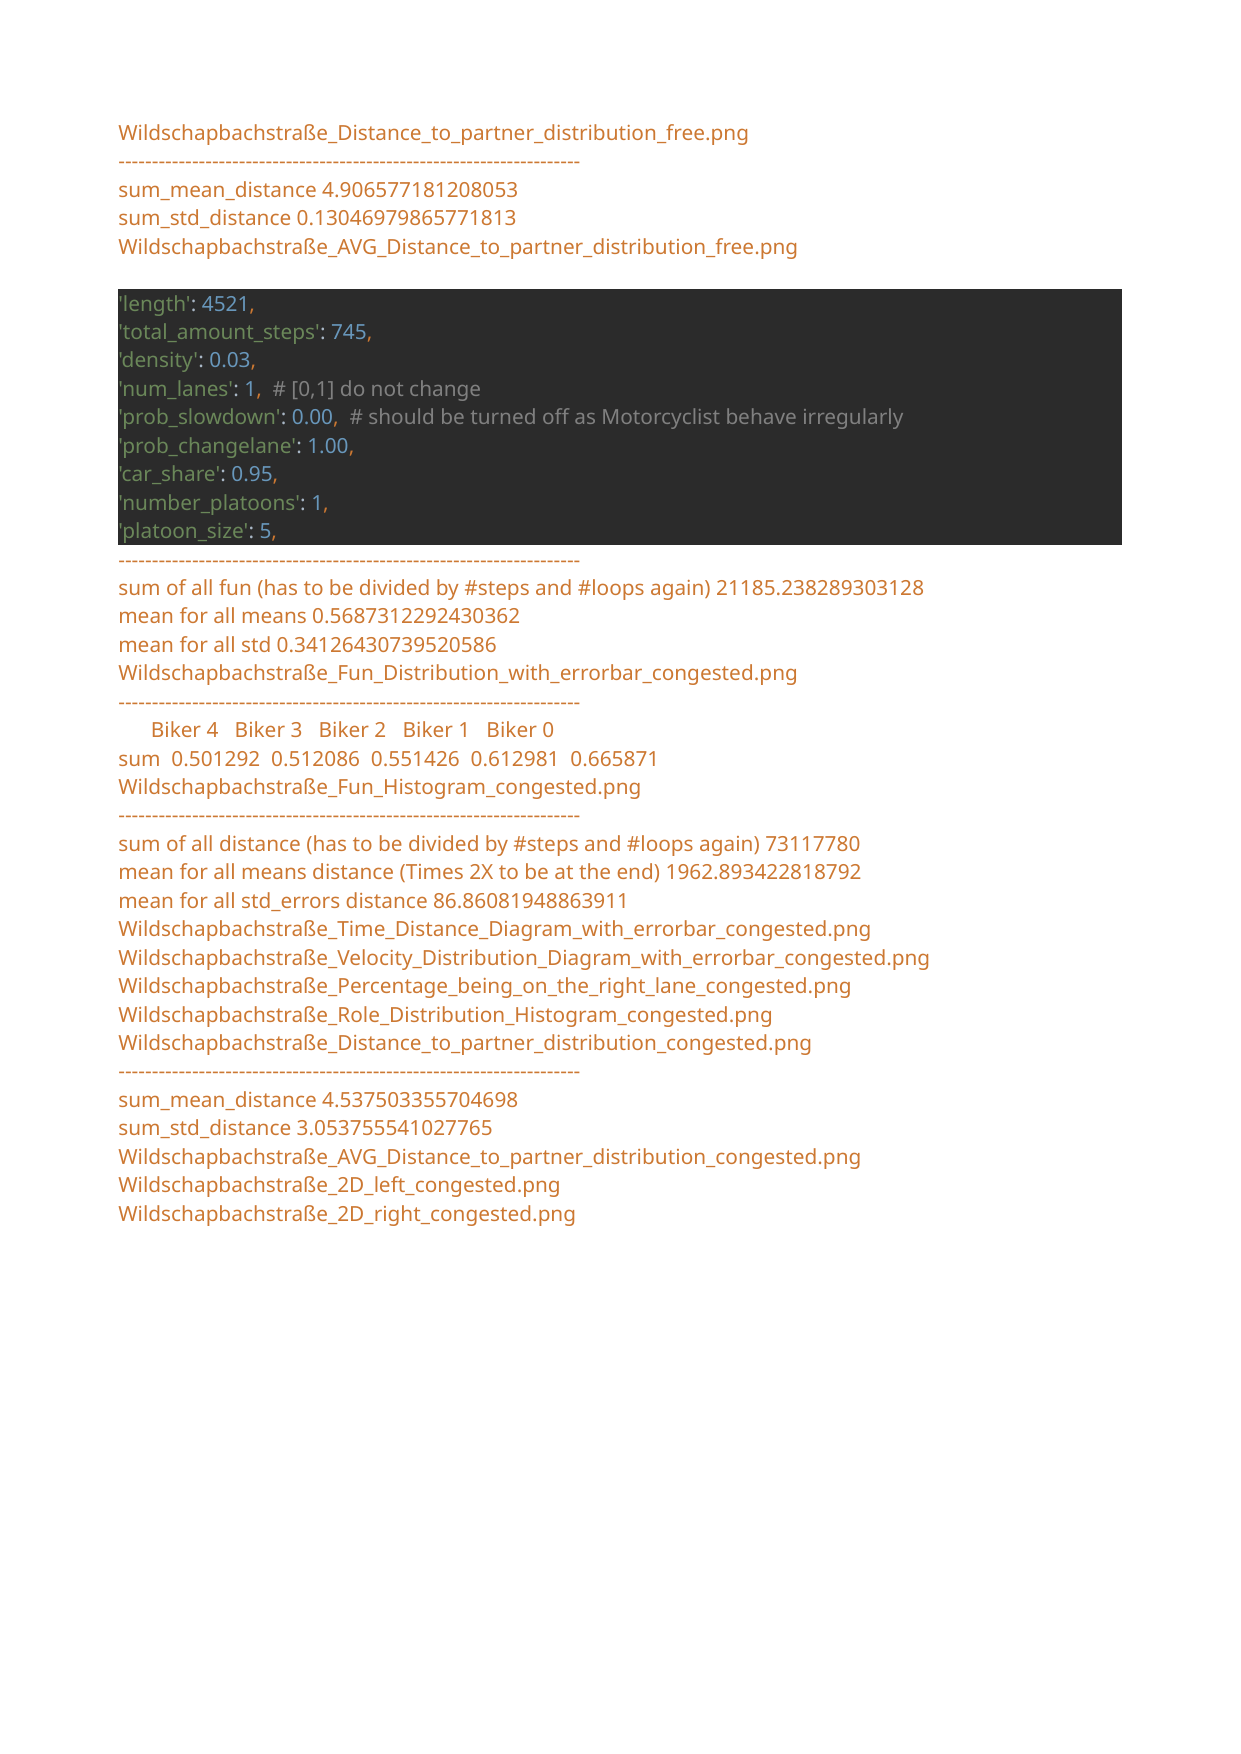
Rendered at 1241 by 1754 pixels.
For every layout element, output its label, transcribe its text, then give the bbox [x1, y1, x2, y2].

text sum_std_distance 3.053755541027765 [118, 1113, 1122, 1142]
text Wildschapbachstraße_Distance_to_partner_distribution_free.png [118, 118, 1122, 147]
text Wildschapbachstraße_Percentage_being_on_the_right_lane_congested.png [118, 971, 1122, 1000]
text --------------------------------------------------------------------- [118, 545, 1122, 573]
text Wildschapbachstraße_2D_right_congested.png [118, 1199, 1122, 1227]
text Wildschapbachstraße_AVG_Distance_to_partner_distribution_congested.png [118, 1142, 1122, 1170]
text mean for all std 0.34126430739520586 [118, 630, 1122, 658]
text Wildschapbachstraße_2D_left_congested.png [118, 1170, 1122, 1199]
text mean for all means 0.5687312292430362 [118, 602, 1122, 630]
text Wildschapbachstraße_Fun_Histogram_congested.png [118, 772, 1122, 801]
text --------------------------------------------------------------------- [118, 801, 1122, 829]
text --------------------------------------------------------------------- [118, 687, 1122, 715]
text sum of all fun (has to be divided by #steps and #loops again) 21185.238289303128 [118, 573, 1122, 602]
text Biker 4 Biker 3 Biker 2 Biker 1 Biker 0 [118, 715, 1122, 744]
text Wildschapbachstraße_Fun_Distribution_with_errorbar_congested.png [118, 658, 1122, 687]
text Wildschapbachstraße_Velocity_Distribution_Diagram_with_errorbar_congested.png [118, 943, 1122, 971]
text Wildschapbachstraße_Role_Distribution_Histogram_congested.png [118, 1000, 1122, 1028]
text sum_mean_distance 4.537503355704698 [118, 1085, 1122, 1113]
text Wildschapbachstraße_Distance_to_partner_distribution_congested.png [118, 1028, 1122, 1057]
text sum of all distance (has to be divided by #steps and #loops again) 73117780 [118, 829, 1122, 857]
text sum_mean_distance 4.906577181208053 [118, 175, 1122, 203]
text 'length': 4521, 'total_amount_steps': 745, 'density': 0.03, 'num_lanes': 1, # [0,1] do not change 'prob_slowdown': 0.00, # should be turned off as Motorcyclist behave irregularly 'prob_changelane': 1.00, 'car_share': 0.95, 'number_platoons': 1, 'platoon_size': 5, [118, 289, 1122, 545]
text mean for all means distance (Times 2X to be at the end) 1962.893422818792 [118, 857, 1122, 886]
text sum 0.501292 0.512086 0.551426 0.612981 0.665871 [118, 744, 1122, 772]
text sum_std_distance 0.13046979865771813 [118, 203, 1122, 232]
text mean for all std_errors distance 86.86081948863911 [118, 886, 1122, 914]
text Wildschapbachstraße_Time_Distance_Diagram_with_errorbar_congested.png [118, 914, 1122, 943]
text --------------------------------------------------------------------- [118, 147, 1122, 175]
text --------------------------------------------------------------------- [118, 1057, 1122, 1085]
text Wildschapbachstraße_AVG_Distance_to_partner_distribution_free.png [118, 232, 1122, 260]
